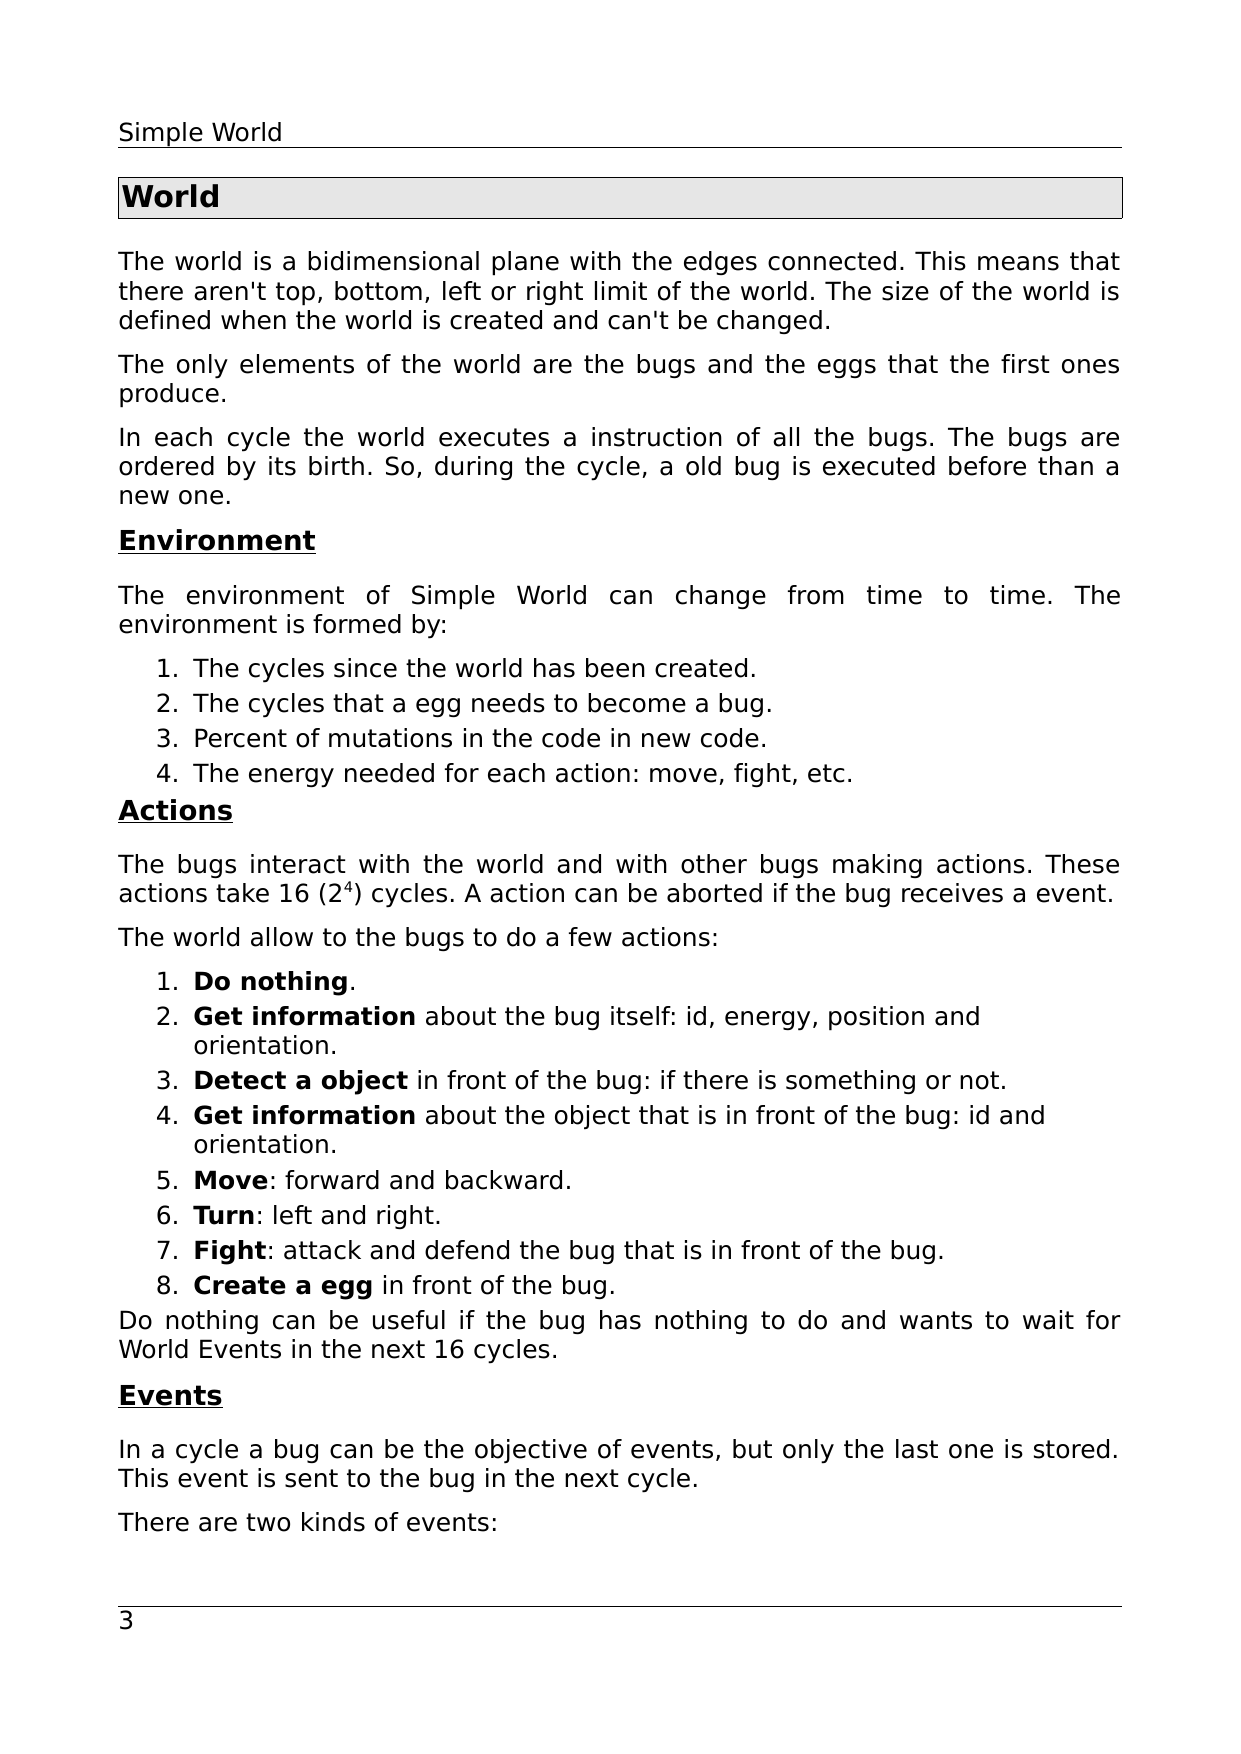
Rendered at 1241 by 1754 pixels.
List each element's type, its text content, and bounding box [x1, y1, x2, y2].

list The cycles since the world has been created. [156, 654, 1122, 683]
title Actions [118, 794, 1122, 826]
title World [119, 178, 1122, 218]
list The cycles that a egg needs to become a bug. [156, 689, 1122, 718]
text In each cycle the world executes a instruction of all the bugs. The bugs are ordered by its birth. So, during the cycle, a old bug is executed before than a new one. [118, 423, 1122, 510]
text The world is a bidimensional plane with the edges connected. This means that there aren't top, bottom, left or right limit of the world. The size of the world is defined when the world is created and can't be changed. [118, 247, 1122, 335]
text The world allow to the bugs to do a few actions: [118, 923, 1122, 952]
list Percent of mutations in the code in new code. [156, 724, 1122, 753]
title Environment [118, 525, 1122, 557]
title Events [118, 1379, 1122, 1411]
list Detect a object in front of the bug: if there is something or not. [156, 1066, 1122, 1096]
text The only elements of the world are the bugs and the eggs that the first ones produce. [118, 350, 1122, 408]
text Do nothing can be useful if the bug has nothing to do and wants to wait for World Events in the next 16 cycles. [118, 1306, 1122, 1364]
list Move: forward and backward. [156, 1166, 1122, 1195]
list The energy needed for each action: move, fight, etc. [156, 759, 1122, 788]
list Create a egg in front of the bug. [156, 1271, 1122, 1300]
text In a cycle a bug can be the objective of events, but only the last one is stored. This event is sent to the bug in the next cycle. [118, 1435, 1122, 1493]
text There are two kinds of events: [118, 1508, 1122, 1537]
text The environment of Simple World can change from time to time. The environment is formed by: [118, 581, 1122, 639]
text The bugs interact with the world and with other bugs making actions. These actions take 16 (24) cycles. A action can be aborted if the bug receives a event. [118, 850, 1122, 908]
list Do nothing. [156, 967, 1122, 996]
list Turn: left and right. [156, 1201, 1122, 1230]
list Fight: attack and defend the bug that is in front of the bug. [156, 1236, 1122, 1265]
list Get information about the bug itself: id, energy, position and orientation. [156, 1002, 1122, 1061]
list Get information about the object that is in front of the bug: id and orientation. [156, 1102, 1122, 1160]
